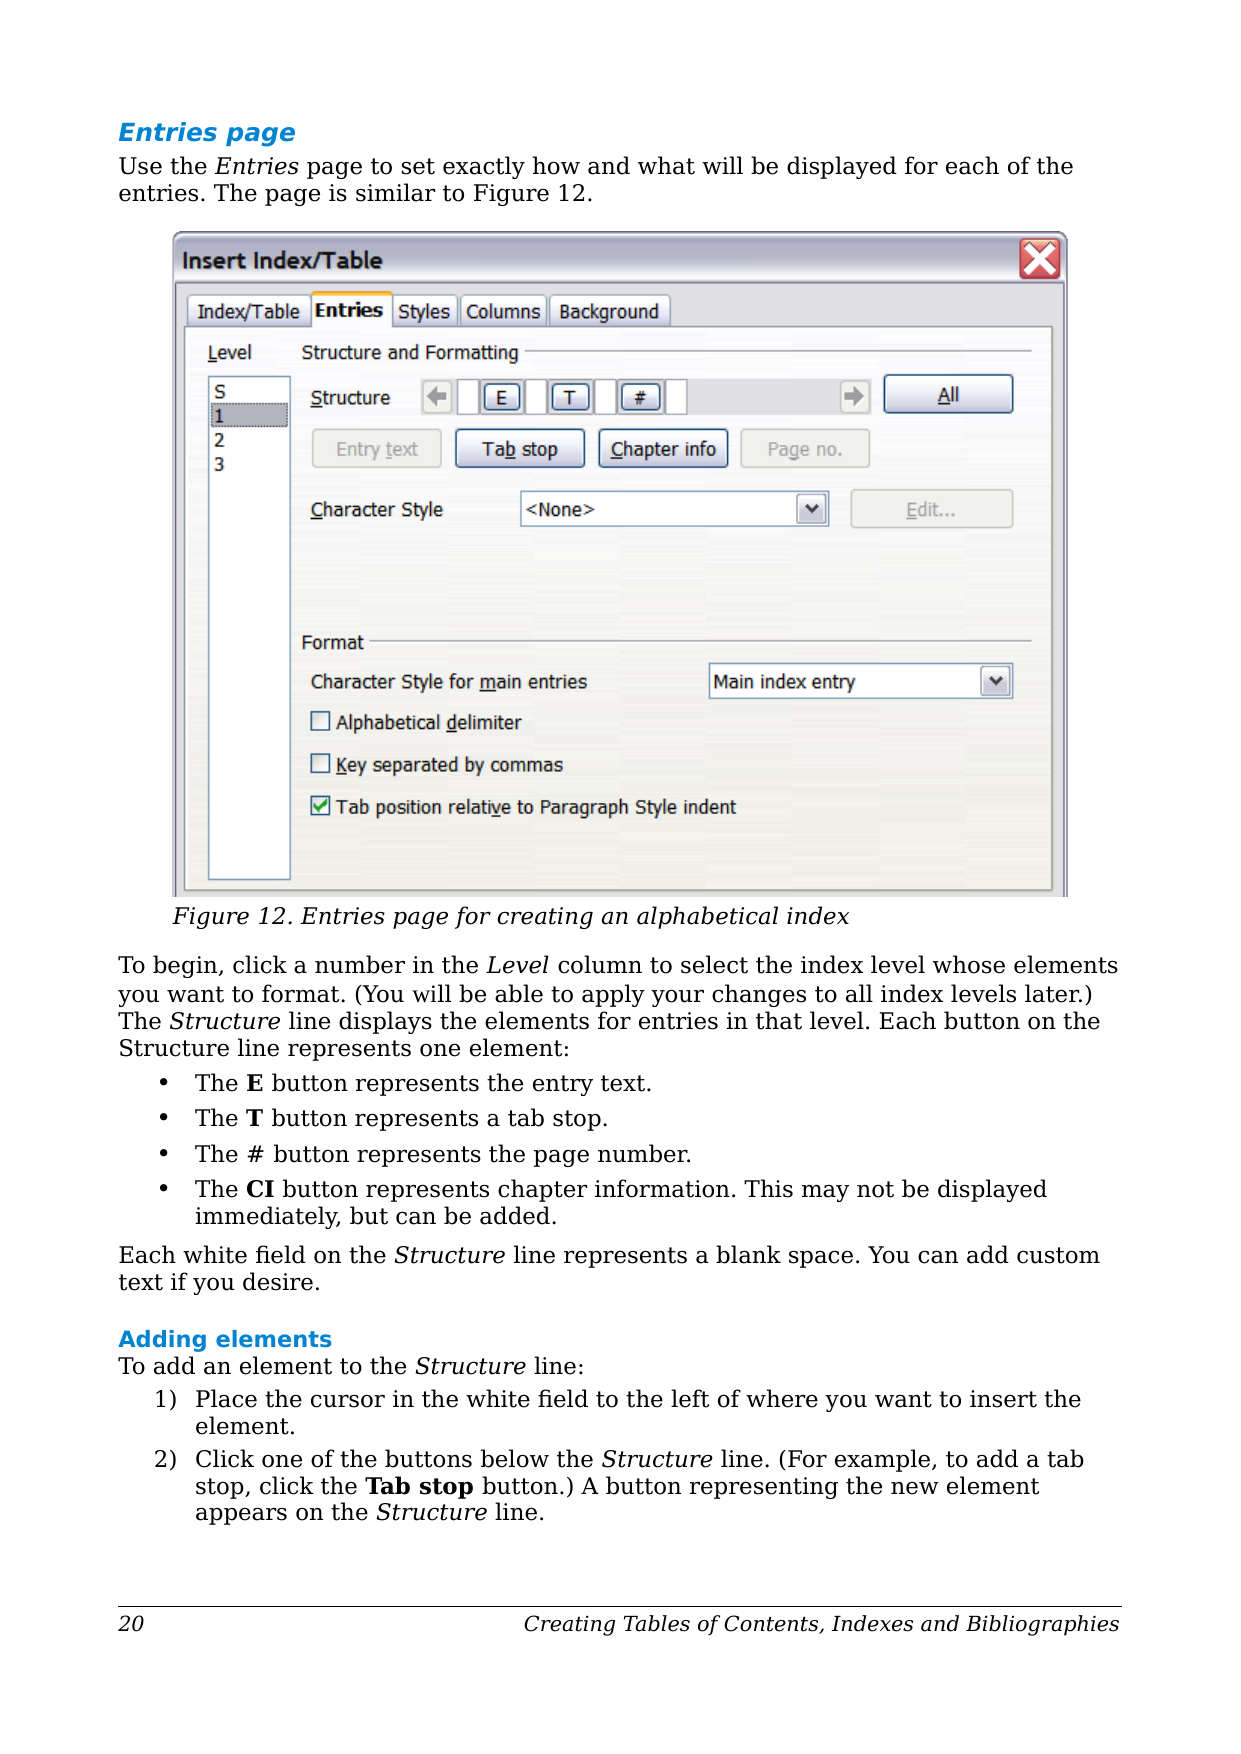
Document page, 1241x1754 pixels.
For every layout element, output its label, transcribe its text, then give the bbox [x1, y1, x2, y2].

subtitle Adding elements [118, 1327, 1122, 1353]
list The CI button represents chapter information. This may not be displayed immediately, but can be added. [156, 1174, 1122, 1230]
list The E button represents the entry text. [156, 1068, 1122, 1097]
subtitle Entries page [118, 118, 1122, 147]
list The # button represents the page number. [156, 1139, 1122, 1168]
list To begin, click a number in the Level column to select the index level whose elements you want to format. (You will be able to apply your changes to all index levels later.) The Structure line displays the elements for entries in that level. Each button on the Structure line represents one element: [118, 952, 1122, 1061]
list Click one of the buttons below the Structure line. (For example, to add a tab stop, click the Tab stop button.) A button representing the new element appears on the Structure line. [177, 1446, 1122, 1526]
list The T button represents a tab stop. [156, 1103, 1122, 1132]
list To add an element to the Structure line: [118, 1353, 1122, 1380]
picture [172, 231, 1068, 897]
list Place the cursor in the white field to the left of where you want to insert the element. [177, 1386, 1122, 1440]
text Figure 12. Entries page for creating an alphabetical index [173, 903, 1067, 930]
text Use the Entries page to set exactly how and what will be displayed for each of the entries. The page is similar to Figure 12. [118, 153, 1122, 207]
text Each white field on the Structure line represents a blank space. You can add custom text if you desire. [118, 1242, 1122, 1296]
